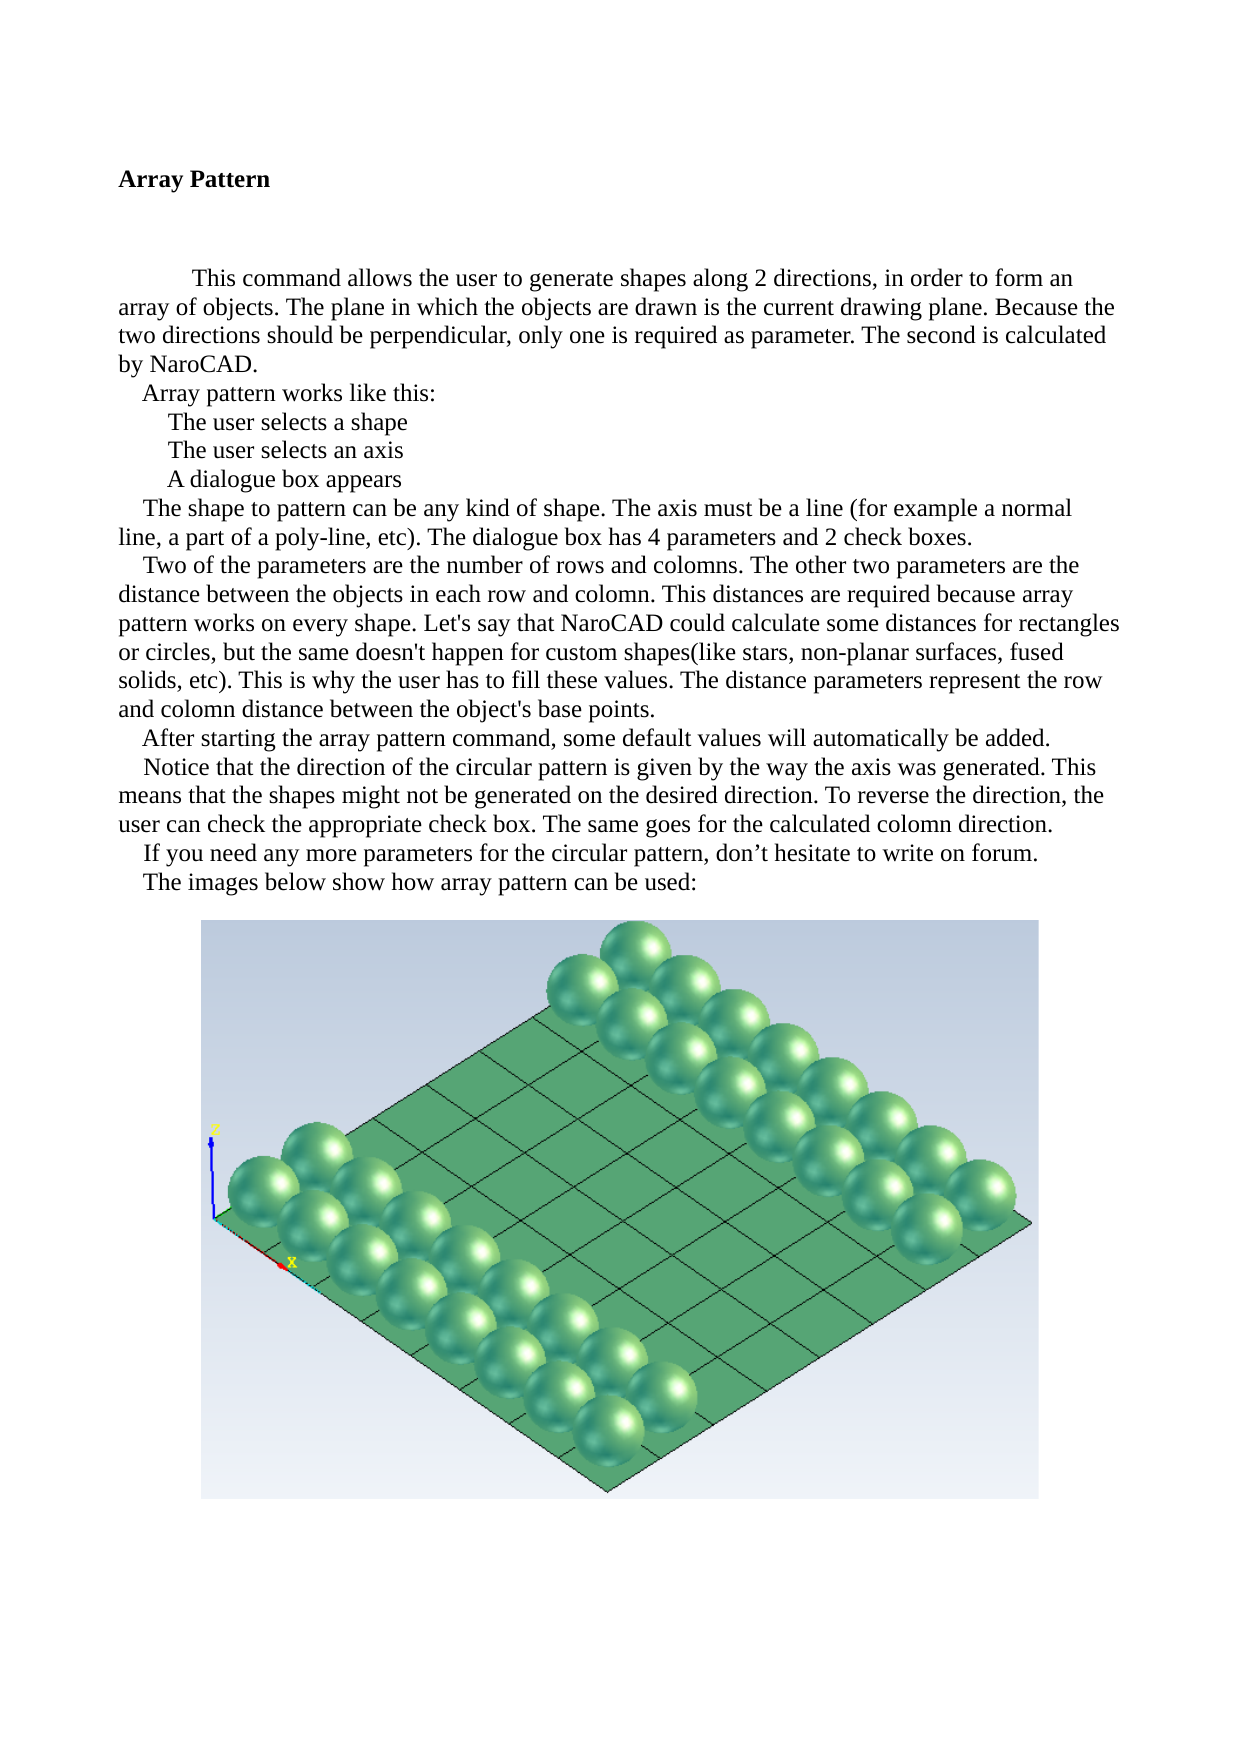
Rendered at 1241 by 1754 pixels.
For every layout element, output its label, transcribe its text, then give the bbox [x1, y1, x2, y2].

text This command allows the user to generate shapes along 2 directions, in order to form an array of objects. The plane in which the objects are drawn is the current drawing plane. Because the two directions should be perpendicular, only one is required as parameter. The second is calculated by NaroCAD. Array pattern works like this: The user selects a shape The user selects an axis A dialogue box appears The shape to pattern can be any kind of shape. The axis must be a line (for example a normal line, a part of a poly-line, etc). The dialogue box has 4 parameters and 2 check boxes. Two of the parameters are the number of rows and colomns. The other two parameters are the distance between the objects in each row and colomn. This distances are required because array pattern works on every shape. Let's say that NaroCAD could calculate some distances for rectangles or circles, but the same doesn't happen for custom shapes(like stars, non-planar surfaces, fused solids, etc). This is why the user has to fill these values. The distance parameters represent the row and colomn distance between the object's base points. After starting the array pattern command, some default values will automatically be added. Notice that the direction of the circular pattern is given by the way the axis was generated. This means that the shapes might not be generated on the desired direction. To reverse the direction, the user can check the appropriate check box. The same goes for the calculated colomn direction. If you need any more parameters for the circular pattern, don’t hesitate to write on forum. The images below show how array pattern can be used: [118, 263, 1122, 895]
text Array Pattern [118, 164, 1122, 192]
picture [201, 920, 1039, 1499]
